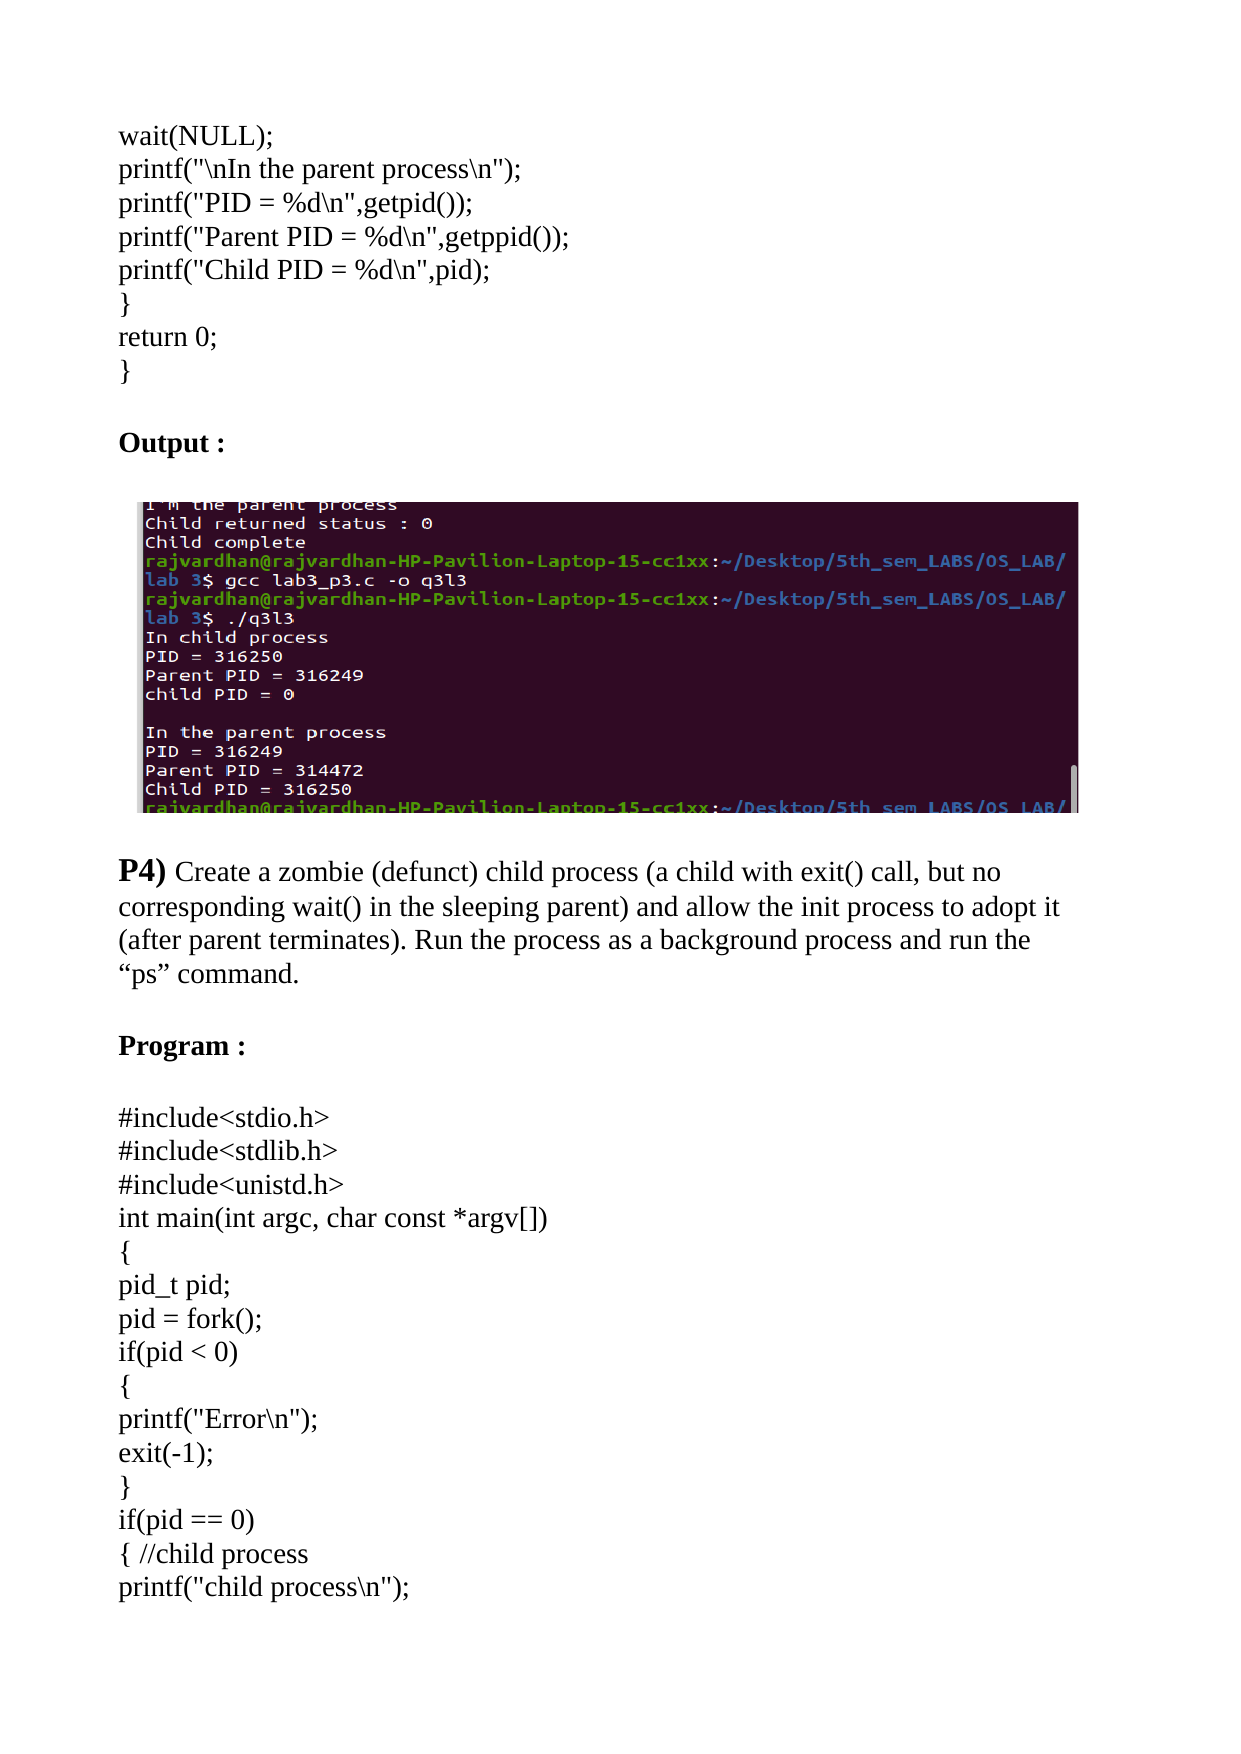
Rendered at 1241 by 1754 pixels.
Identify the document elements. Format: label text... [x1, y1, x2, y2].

text #include<stdlib.h> [118, 1133, 1122, 1167]
text #include<stdio.h> [118, 1100, 1122, 1133]
text pid = fork(); [118, 1301, 1122, 1334]
text } [118, 353, 1122, 386]
text printf("Child PID = %d\n",pid); [118, 252, 1122, 286]
text Program : [118, 1028, 1122, 1061]
text (after parent terminates). Run the process as a background process and run the [118, 922, 1122, 956]
text if(pid < 0) [118, 1334, 1122, 1368]
text corresponding wait() in the sleeping parent) and allow the init process to adopt it [118, 889, 1122, 922]
text int main(int argc, char const *argv[]) [118, 1200, 1122, 1234]
text “ps” command. [118, 956, 1122, 989]
text { //child process [118, 1536, 1122, 1569]
text printf("child process\n"); [118, 1569, 1122, 1603]
text printf("PID = %d\n",getpid()); [118, 185, 1122, 219]
text pid_t pid; [118, 1267, 1122, 1301]
text exit(-1); [118, 1435, 1122, 1469]
text Output : [118, 425, 1122, 458]
text #include<unistd.h> [118, 1167, 1122, 1200]
text } [118, 286, 1122, 319]
text } [118, 1469, 1122, 1502]
text { [118, 1234, 1122, 1267]
text printf("\nIn the parent process\n"); [118, 152, 1122, 185]
text wait(NULL); [118, 118, 1122, 152]
text printf("Error\n"); [118, 1402, 1122, 1435]
text P4) Create a zombie (defunct) child process (a child with exit() call, but no [118, 851, 1122, 889]
text { [118, 1368, 1122, 1402]
text return 0; [118, 319, 1122, 353]
text printf("Parent PID = %d\n",getppid()); [118, 219, 1122, 252]
text if(pid == 0) [118, 1502, 1122, 1536]
picture [136, 502, 1079, 813]
